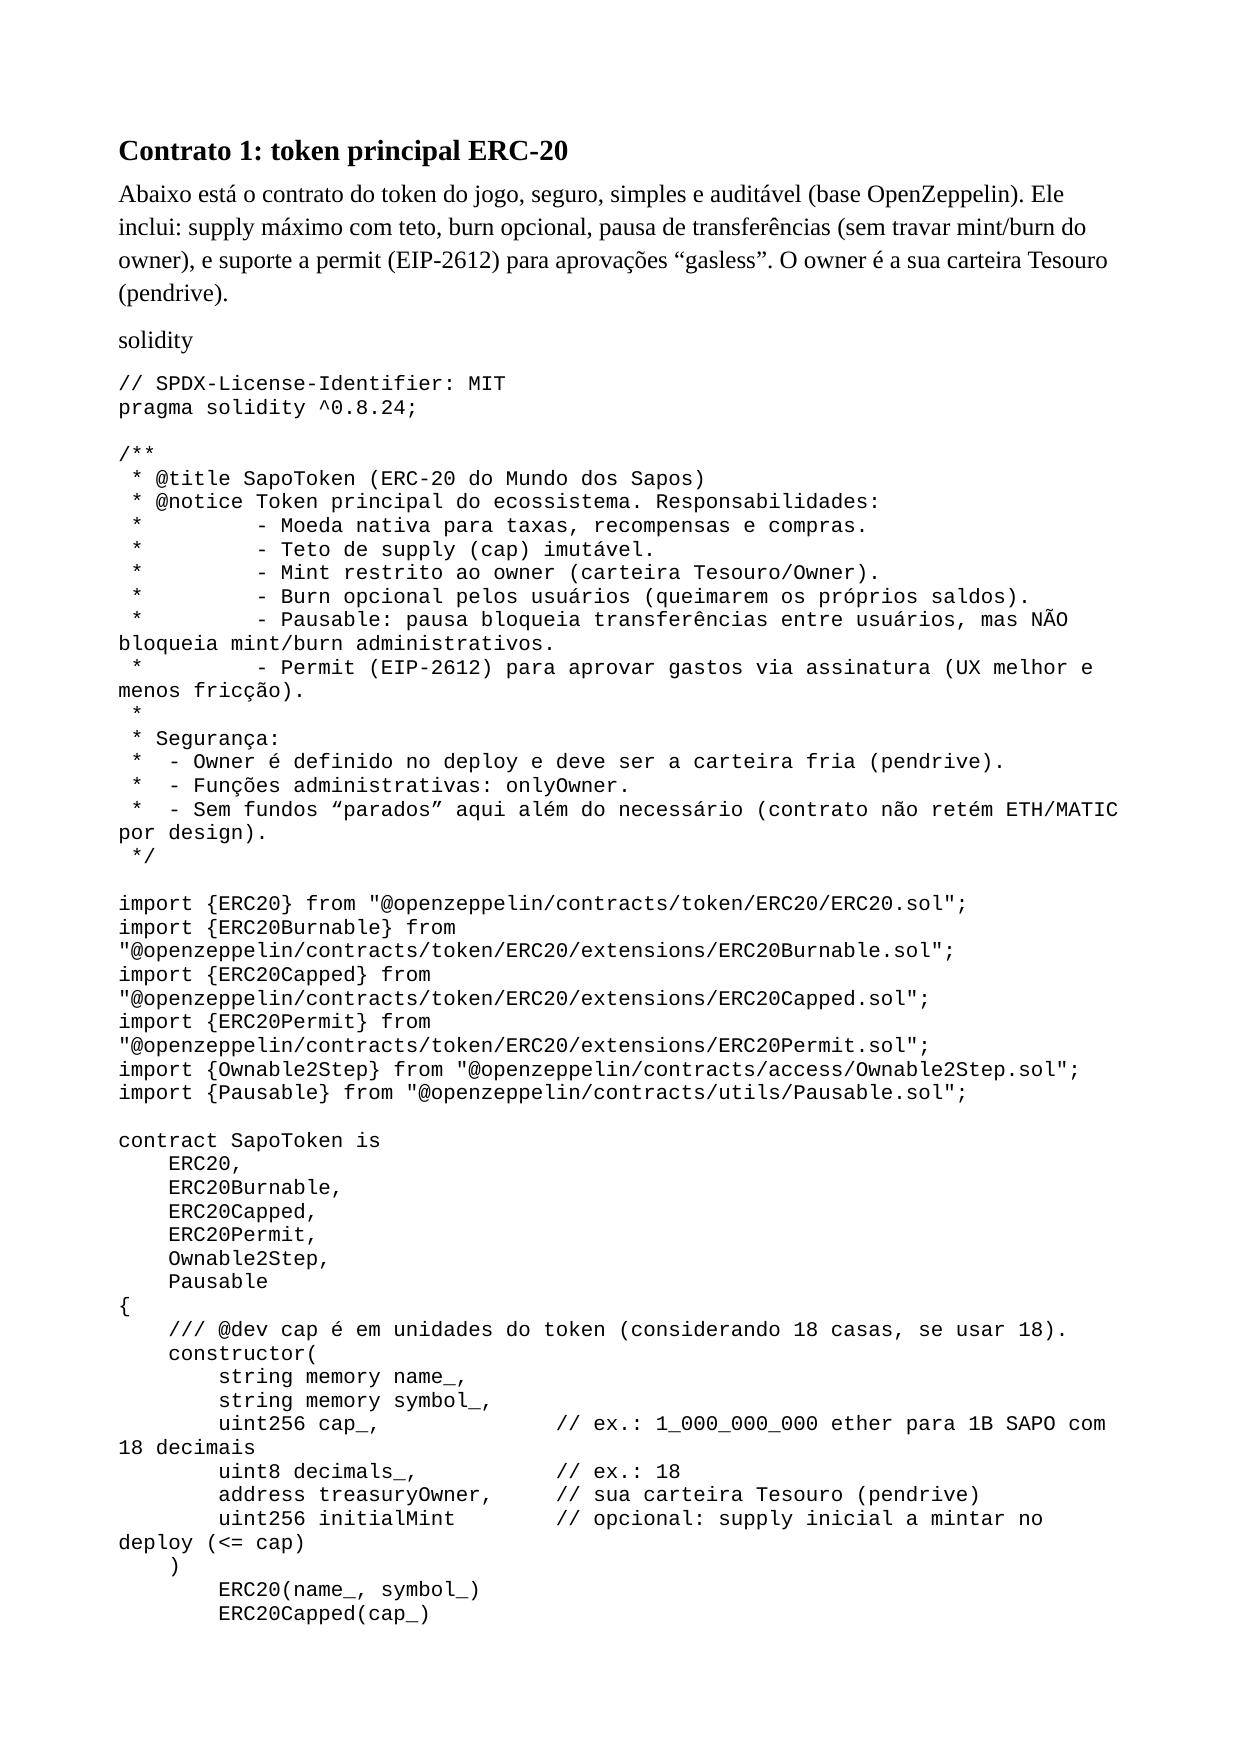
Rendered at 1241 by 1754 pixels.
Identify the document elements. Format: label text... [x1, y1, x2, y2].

text * @title SapoToken (ERC-20 do Mundo dos Sapos) [118, 468, 1122, 491]
text ERC20(name_, symbol_) [118, 1579, 1122, 1603]
text * - Permit (EIP-2612) para aprovar gastos via assinatura (UX melhor e menos fricção). [118, 657, 1122, 704]
text ) [118, 1555, 1122, 1579]
text ERC20, [118, 1153, 1122, 1177]
text import {ERC20Burnable} from "@openzeppelin/contracts/token/ERC20/extensions/ERC20Burnable.sol"; [118, 917, 1122, 964]
text uint256 cap_, // ex.: 1_000_000_000 ether para 1B SAPO com 18 decimais [118, 1413, 1122, 1461]
text ERC20Permit, [118, 1224, 1122, 1248]
text /// @dev cap é em unidades do token (considerando 18 casas, se usar 18). [118, 1319, 1122, 1342]
text import {Pausable} from "@openzeppelin/contracts/utils/Pausable.sol"; [118, 1082, 1122, 1106]
text contract SapoToken is [118, 1130, 1122, 1153]
text pragma solidity ^0.8.24; [118, 397, 1122, 420]
text /** [118, 444, 1122, 468]
text import {ERC20Permit} from "@openzeppelin/contracts/token/ERC20/extensions/ERC20Permit.sol"; [118, 1011, 1122, 1059]
text * - Burn opcional pelos usuários (queimarem os próprios saldos). [118, 586, 1122, 609]
text * @notice Token principal do ecossistema. Responsabilidades: [118, 491, 1122, 515]
text import {ERC20Capped} from "@openzeppelin/contracts/token/ERC20/extensions/ERC20Capped.sol"; [118, 964, 1122, 1011]
text solidity [118, 325, 1122, 354]
text ERC20Capped, [118, 1201, 1122, 1224]
text // SPDX-License-Identifier: MIT [118, 373, 1122, 397]
text ERC20Burnable, [118, 1177, 1122, 1201]
text * [118, 704, 1122, 728]
text * - Owner é definido no deploy e deve ser a carteira fria (pendrive). [118, 751, 1122, 775]
text uint256 initialMint // opcional: supply inicial a mintar no deploy (<= cap) [118, 1508, 1122, 1555]
text Pausable [118, 1272, 1122, 1295]
text */ [118, 846, 1122, 869]
text * - Pausable: pausa bloqueia transferências entre usuários, mas NÃO bloqueia mint/burn administrativos. [118, 609, 1122, 657]
text * - Moeda nativa para taxas, recompensas e compras. [118, 515, 1122, 538]
text string memory symbol_, [118, 1390, 1122, 1413]
text import {Ownable2Step} from "@openzeppelin/contracts/access/Ownable2Step.sol"; [118, 1059, 1122, 1082]
text * - Mint restrito ao owner (carteira Tesouro/Owner). [118, 562, 1122, 586]
text * Segurança: [118, 728, 1122, 751]
text Ownable2Step, [118, 1248, 1122, 1272]
text import {ERC20} from "@openzeppelin/contracts/token/ERC20/ERC20.sol"; [118, 893, 1122, 917]
text * - Sem fundos “parados” aqui além do necessário (contrato não retém ETH/MATIC por design). [118, 799, 1122, 846]
text ERC20Capped(cap_) [118, 1603, 1122, 1626]
text * - Teto de supply (cap) imutável. [118, 538, 1122, 562]
text { [118, 1295, 1122, 1319]
text * - Funções administrativas: onlyOwner. [118, 775, 1122, 799]
text address treasuryOwner, // sua carteira Tesouro (pendrive) [118, 1484, 1122, 1508]
text string memory name_, [118, 1366, 1122, 1390]
text constructor( [118, 1342, 1122, 1366]
text uint8 decimals_, // ex.: 18 [118, 1461, 1122, 1484]
subtitle Contrato 1: token principal ERC-20 [118, 133, 1122, 166]
text Abaixo está o contrato do token do jogo, seguro, simples e auditável (base OpenZeppelin). Ele inclui: supply máximo com teto, burn opcional, pausa de transferências (sem travar mint/burn do owner), e suporte a permit (EIP-2612) para aprovações “gasless”. O owner é a sua carteira Tesouro (pendrive). [118, 179, 1122, 307]
